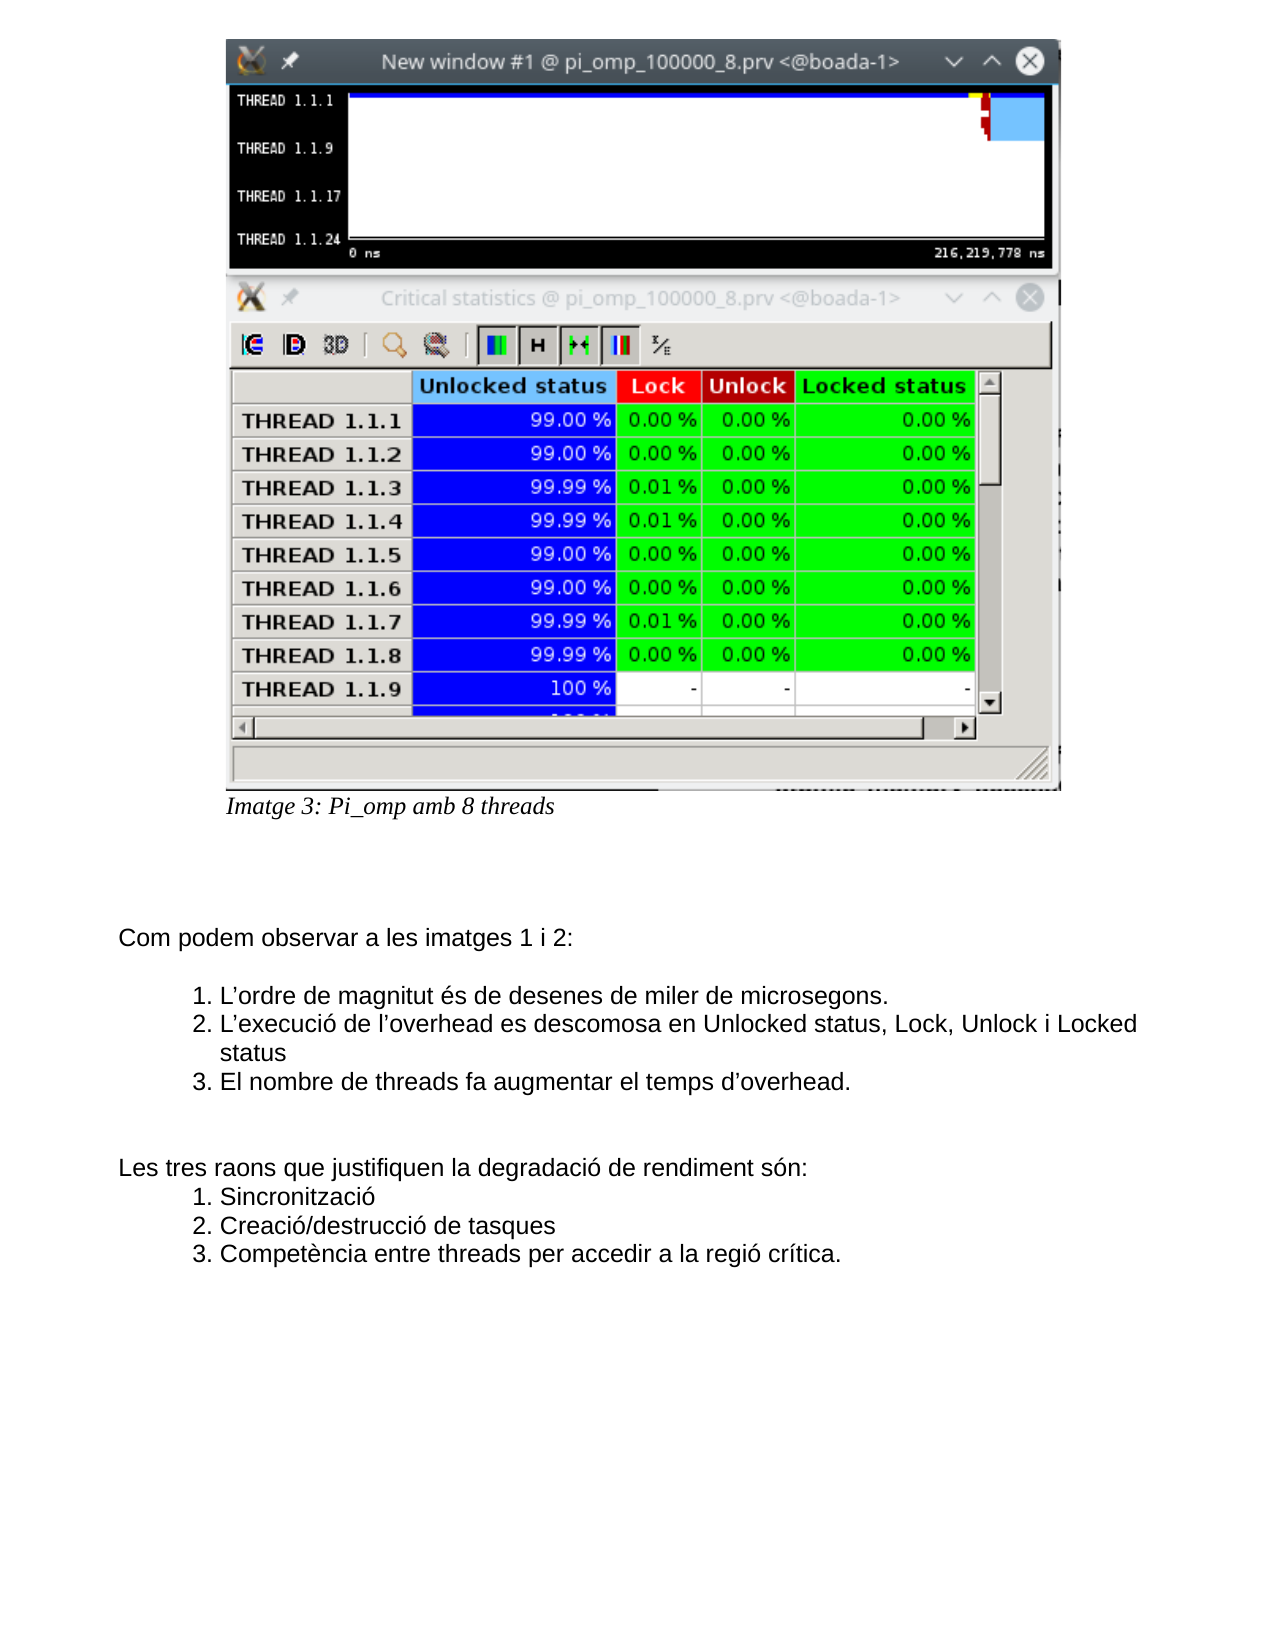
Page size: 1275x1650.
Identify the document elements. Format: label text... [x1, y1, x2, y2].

text 1. L’ordre de magnitut és de desenes de miler de microsegons. [118, 981, 1157, 1009]
text 3. El nombre de threads fa augmentar el temps d’overhead. [118, 1067, 1157, 1096]
text Com podem observar a les imatges 1 i 2: [118, 923, 1157, 952]
text 1. Sincronització [118, 1182, 1157, 1211]
text Imatge 3: Pi_omp amb 8 threads [226, 791, 1061, 820]
text 2. L’execució de l’overhead es descomosa en Unlocked status, Lock, Unlock i Locked status [118, 1009, 1157, 1067]
text Les tres raons que justifiquen la degradació de rendiment són: [118, 1153, 1157, 1182]
text 2. Creació/destrucció de tasques [118, 1211, 1157, 1239]
picture [225, 39, 1062, 791]
text 3. Competència entre threads per accedir a la regió crítica. [118, 1239, 1157, 1268]
